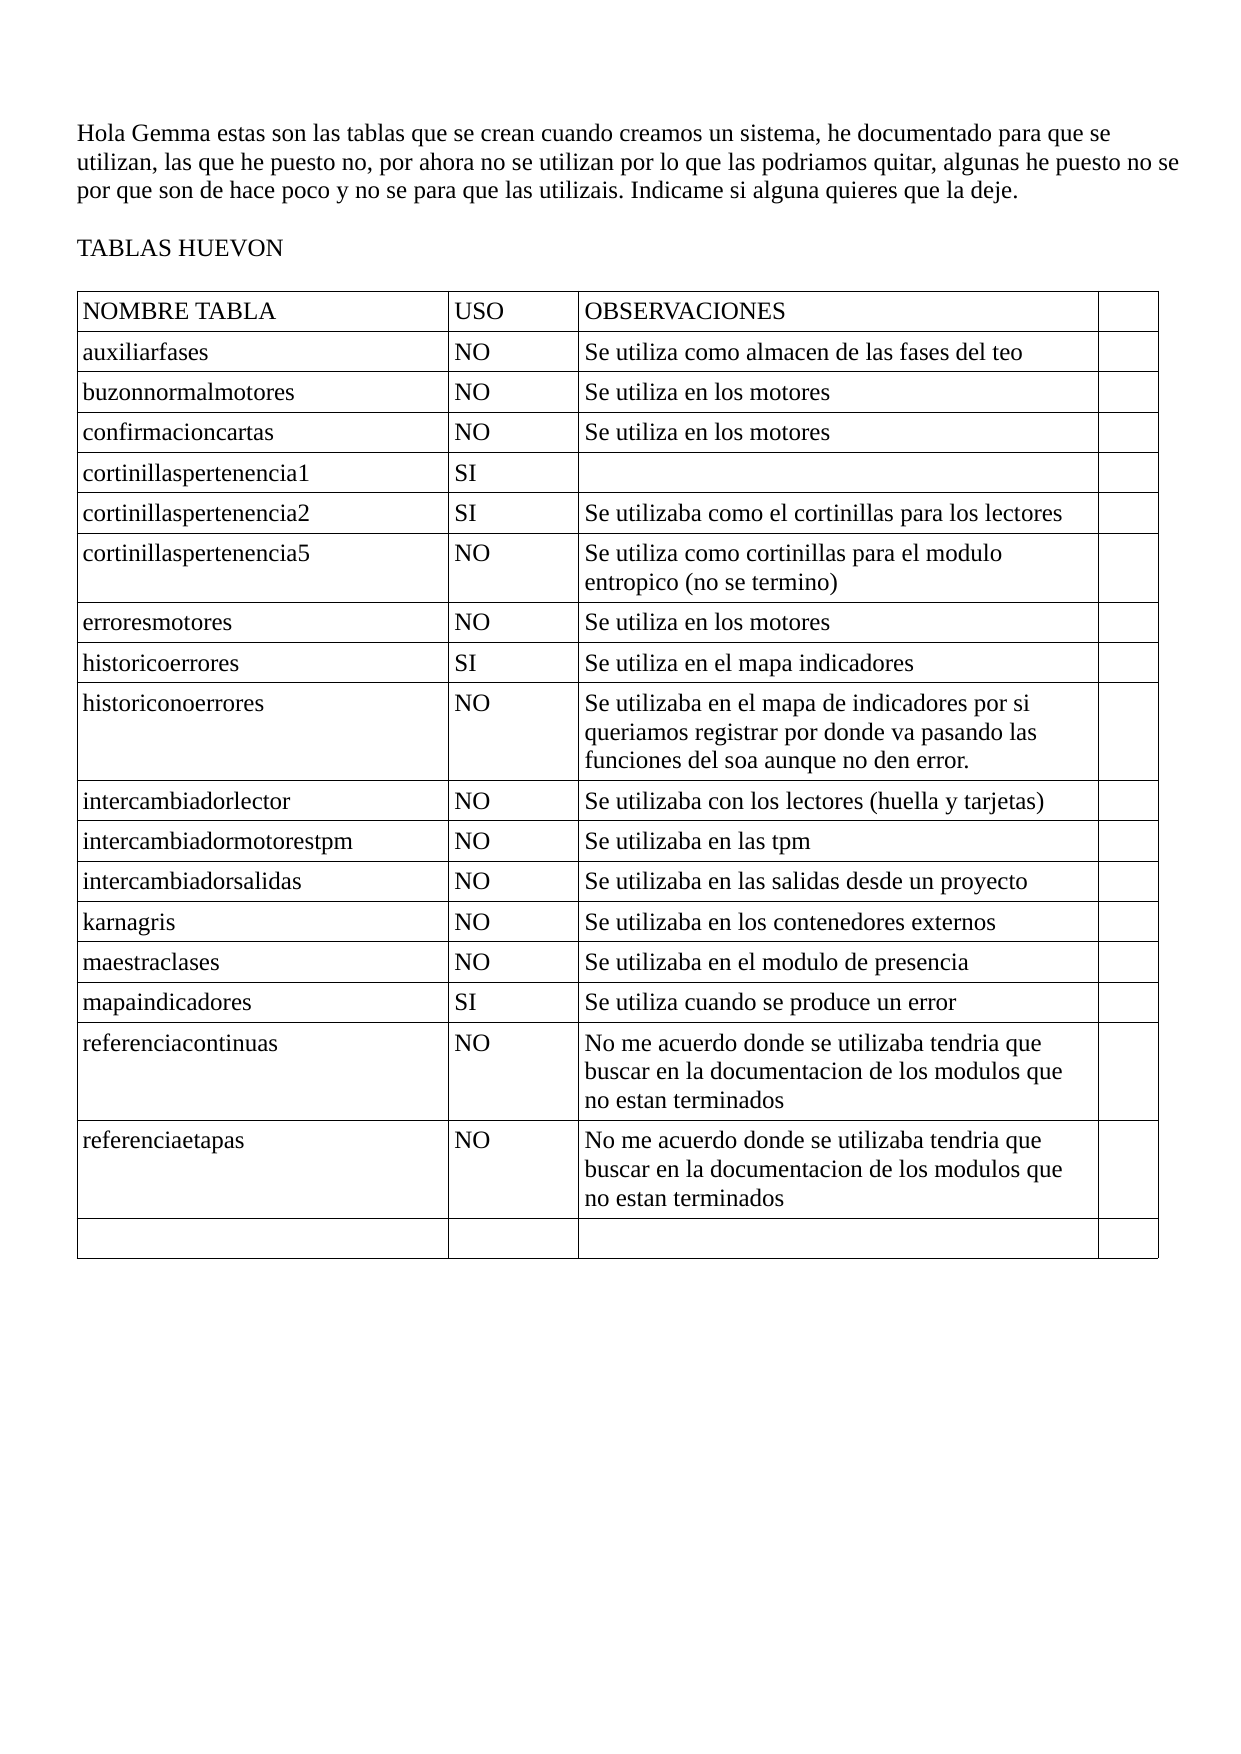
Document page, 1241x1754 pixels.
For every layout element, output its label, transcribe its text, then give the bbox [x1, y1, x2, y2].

table_cell [579, 1219, 1098, 1258]
table_cell NO [449, 1121, 578, 1217]
table_cell Se utiliza cuando se produce un error [579, 983, 1098, 1022]
table_cell NO [449, 372, 578, 412]
table_cell Se utilizaba en las salidas desde un proyecto [579, 862, 1098, 901]
table_cell [1099, 1121, 1158, 1217]
table_cell Se utilizaba como el cortinillas para los lectores [579, 493, 1098, 532]
table_cell [1099, 1219, 1158, 1258]
table_cell SI [449, 453, 578, 492]
table_cell Se utilizaba con los lectores (huella y tarjetas) [579, 781, 1098, 820]
table_cell buzonnormalmotores [78, 372, 448, 412]
table_cell [1099, 983, 1158, 1022]
table_cell erroresmotores [78, 603, 448, 642]
table_cell maestraclases [78, 942, 448, 982]
table_cell [1099, 643, 1158, 682]
table_cell historiconoerrores [78, 683, 448, 780]
table_cell NO [449, 902, 578, 941]
table_header NOMBRE TABLA [78, 292, 448, 331]
table_cell [1099, 493, 1158, 532]
table_cell Se utilizaba en el mapa de indicadores por si queriamos registrar por donde va pasando las funciones del soa aunque no den error. [579, 683, 1098, 780]
table_cell NO [449, 781, 578, 820]
table_cell NO [449, 413, 578, 452]
table_cell [1099, 534, 1158, 602]
table_cell [1099, 781, 1158, 820]
table_cell [1099, 372, 1158, 412]
table_cell intercambiadorlector [78, 781, 448, 820]
table_cell [1099, 942, 1158, 982]
table_cell cortinillaspertenencia5 [78, 534, 448, 602]
table_cell No me acuerdo donde se utilizaba tendria que buscar en la documentacion de los modulos que no estan terminados [579, 1121, 1098, 1217]
table_cell NO [449, 942, 578, 982]
table_cell [579, 453, 1098, 492]
table_cell [1099, 413, 1158, 452]
table_cell historicoerrores [78, 643, 448, 682]
table_header OBSERVACIONES [579, 292, 1098, 331]
table_cell Se utiliza como almacen de las fases del teo [579, 332, 1098, 371]
table_cell Se utiliza en el mapa indicadores [579, 643, 1098, 682]
text Hola Gemma estas son las tablas que se crean cuando creamos un sistema, he documentado para que se utilizan, las que he puesto no, por ahora no se utilizan por lo que las podriamos quitar, algunas he puesto no se por que son de hace poco y no se para que las utilizais. Indicame si alguna quieres que la deje. [77, 118, 1181, 204]
table_cell mapaindicadores [78, 983, 448, 1022]
table_cell NO [449, 1023, 578, 1120]
table_cell [1099, 683, 1158, 780]
table_cell referenciaetapas [78, 1121, 448, 1217]
table_cell [78, 1219, 448, 1258]
table_cell confirmacioncartas [78, 413, 448, 452]
table_header [1099, 292, 1158, 331]
table_cell Se utilizaba en el modulo de presencia [579, 942, 1098, 982]
table_cell [1099, 902, 1158, 941]
table_cell SI [449, 493, 578, 532]
table_cell NO [449, 603, 578, 642]
table_cell NO [449, 862, 578, 901]
table_cell Se utiliza en los motores [579, 603, 1098, 642]
table_cell SI [449, 983, 578, 1022]
table_cell Se utilizaba en las tpm [579, 821, 1098, 861]
table_cell karnagris [78, 902, 448, 941]
table_cell cortinillaspertenencia2 [78, 493, 448, 532]
table_cell NO [449, 683, 578, 780]
table_cell [1099, 1023, 1158, 1120]
text TABLAS HUEVON [77, 233, 1181, 262]
table_cell [1099, 821, 1158, 861]
table_cell [1099, 332, 1158, 371]
table_cell SI [449, 643, 578, 682]
table_cell intercambiadormotorestpm [78, 821, 448, 861]
table_cell Se utilizaba en los contenedores externos [579, 902, 1098, 941]
table_cell NO [449, 821, 578, 861]
table_cell cortinillaspertenencia1 [78, 453, 448, 492]
table_cell NO [449, 332, 578, 371]
table_cell [1099, 862, 1158, 901]
table_cell [1099, 453, 1158, 492]
table_cell No me acuerdo donde se utilizaba tendria que buscar en la documentacion de los modulos que no estan terminados [579, 1023, 1098, 1120]
table_cell NO [449, 534, 578, 602]
table_cell auxiliarfases [78, 332, 448, 371]
table_cell Se utiliza como cortinillas para el modulo entropico (no se termino) [579, 534, 1098, 602]
table_cell [449, 1219, 578, 1258]
table_cell [1099, 603, 1158, 642]
table_cell Se utiliza en los motores [579, 413, 1098, 452]
table_cell intercambiadorsalidas [78, 862, 448, 901]
table_header USO [449, 292, 578, 331]
table_cell referenciacontinuas [78, 1023, 448, 1120]
table_cell Se utiliza en los motores [579, 372, 1098, 412]
